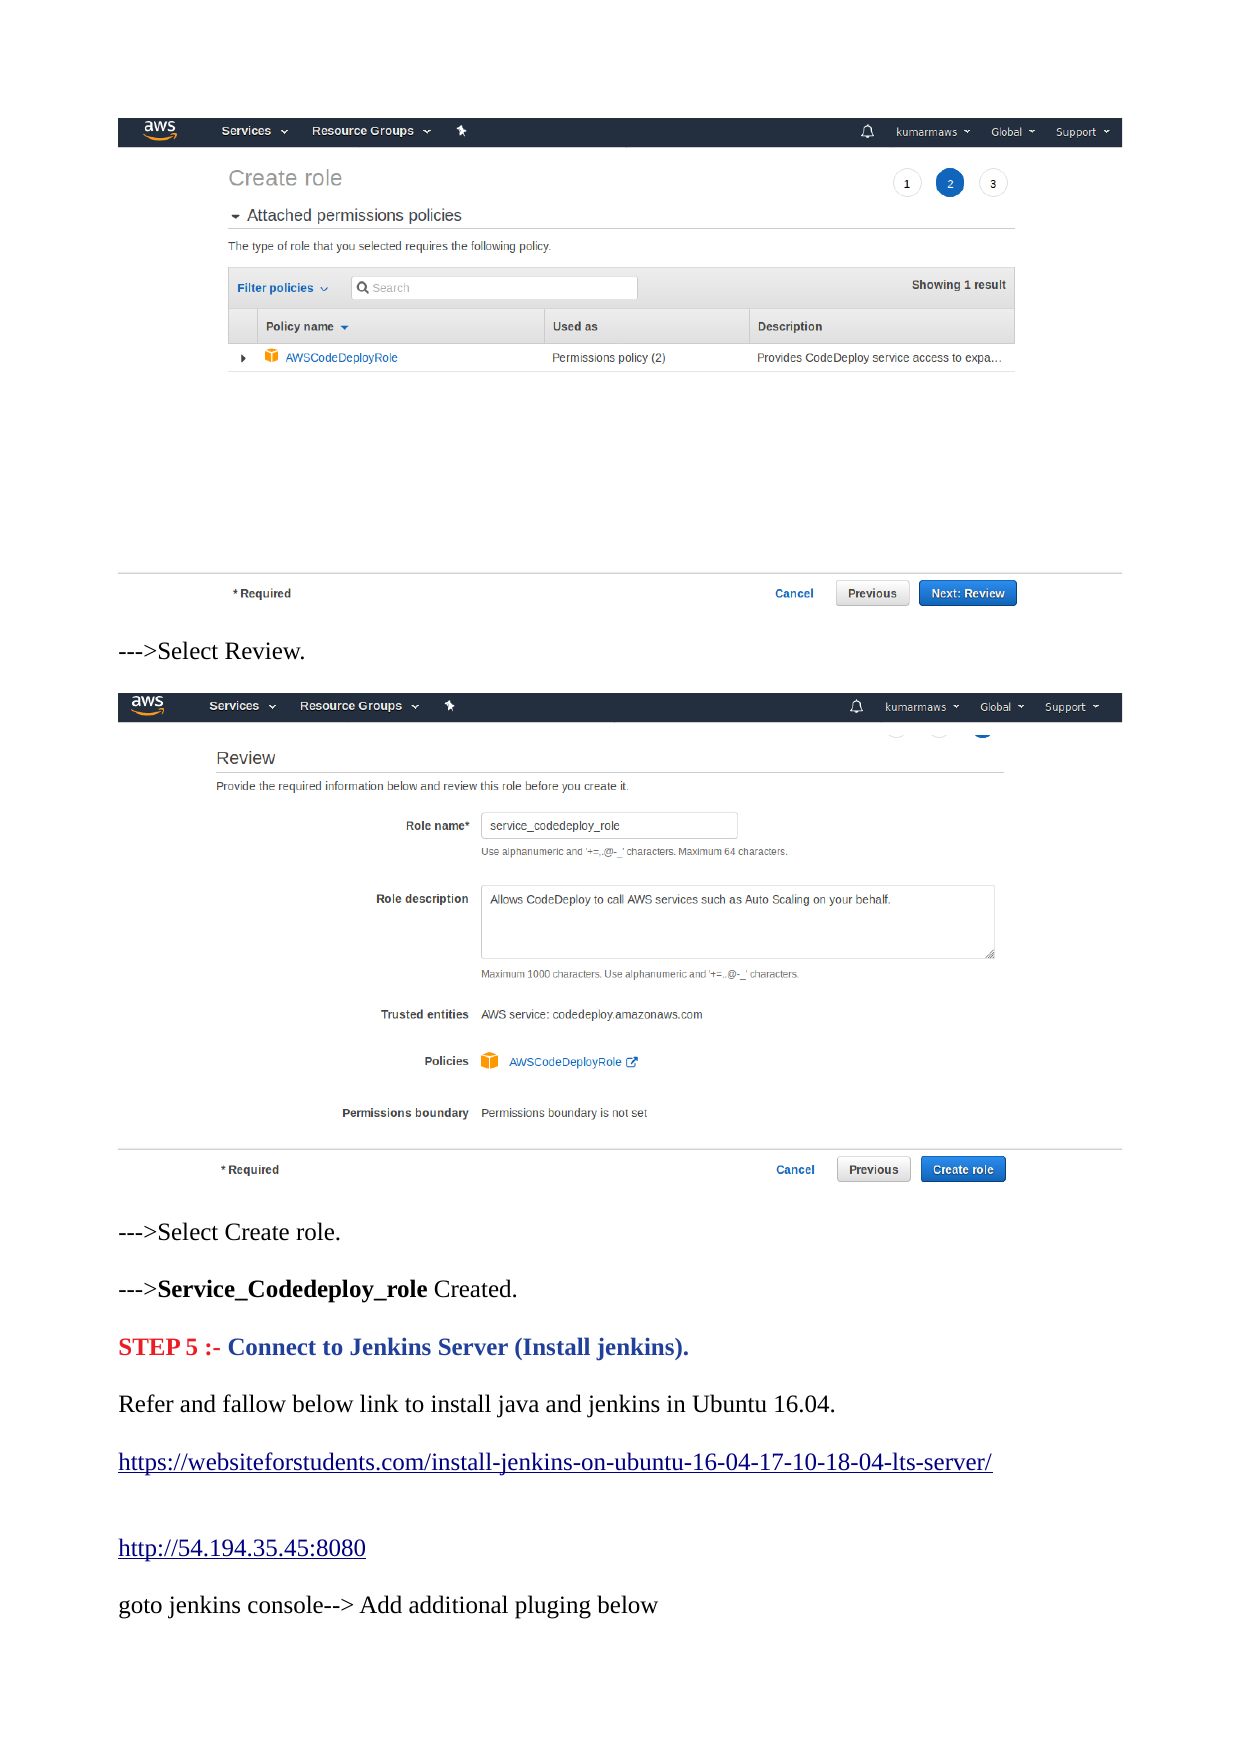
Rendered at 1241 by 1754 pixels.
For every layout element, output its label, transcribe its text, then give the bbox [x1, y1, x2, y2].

text --->Select Create role. [118, 1217, 1122, 1245]
text http://54.194.35.45:8080 [118, 1533, 1122, 1562]
text STEP 5 :- Connect to Jenkins Server (Install jenkins). [118, 1332, 1122, 1360]
text --->Service_Codedeploy_role Created. [118, 1274, 1122, 1303]
text --->Select Review. [118, 636, 1122, 664]
text goto jenkins console--> Add additional pluging below [118, 1590, 1122, 1619]
text Refer and fallow below link to install java and jenkins in Ubuntu 16.04. [118, 1389, 1122, 1418]
picture [118, 693, 1123, 1188]
picture [118, 118, 1123, 607]
text https://websiteforstudents.com/install-jenkins-on-ubuntu-16-04-17-10-18-04-lts-server/ [118, 1447, 1122, 1475]
